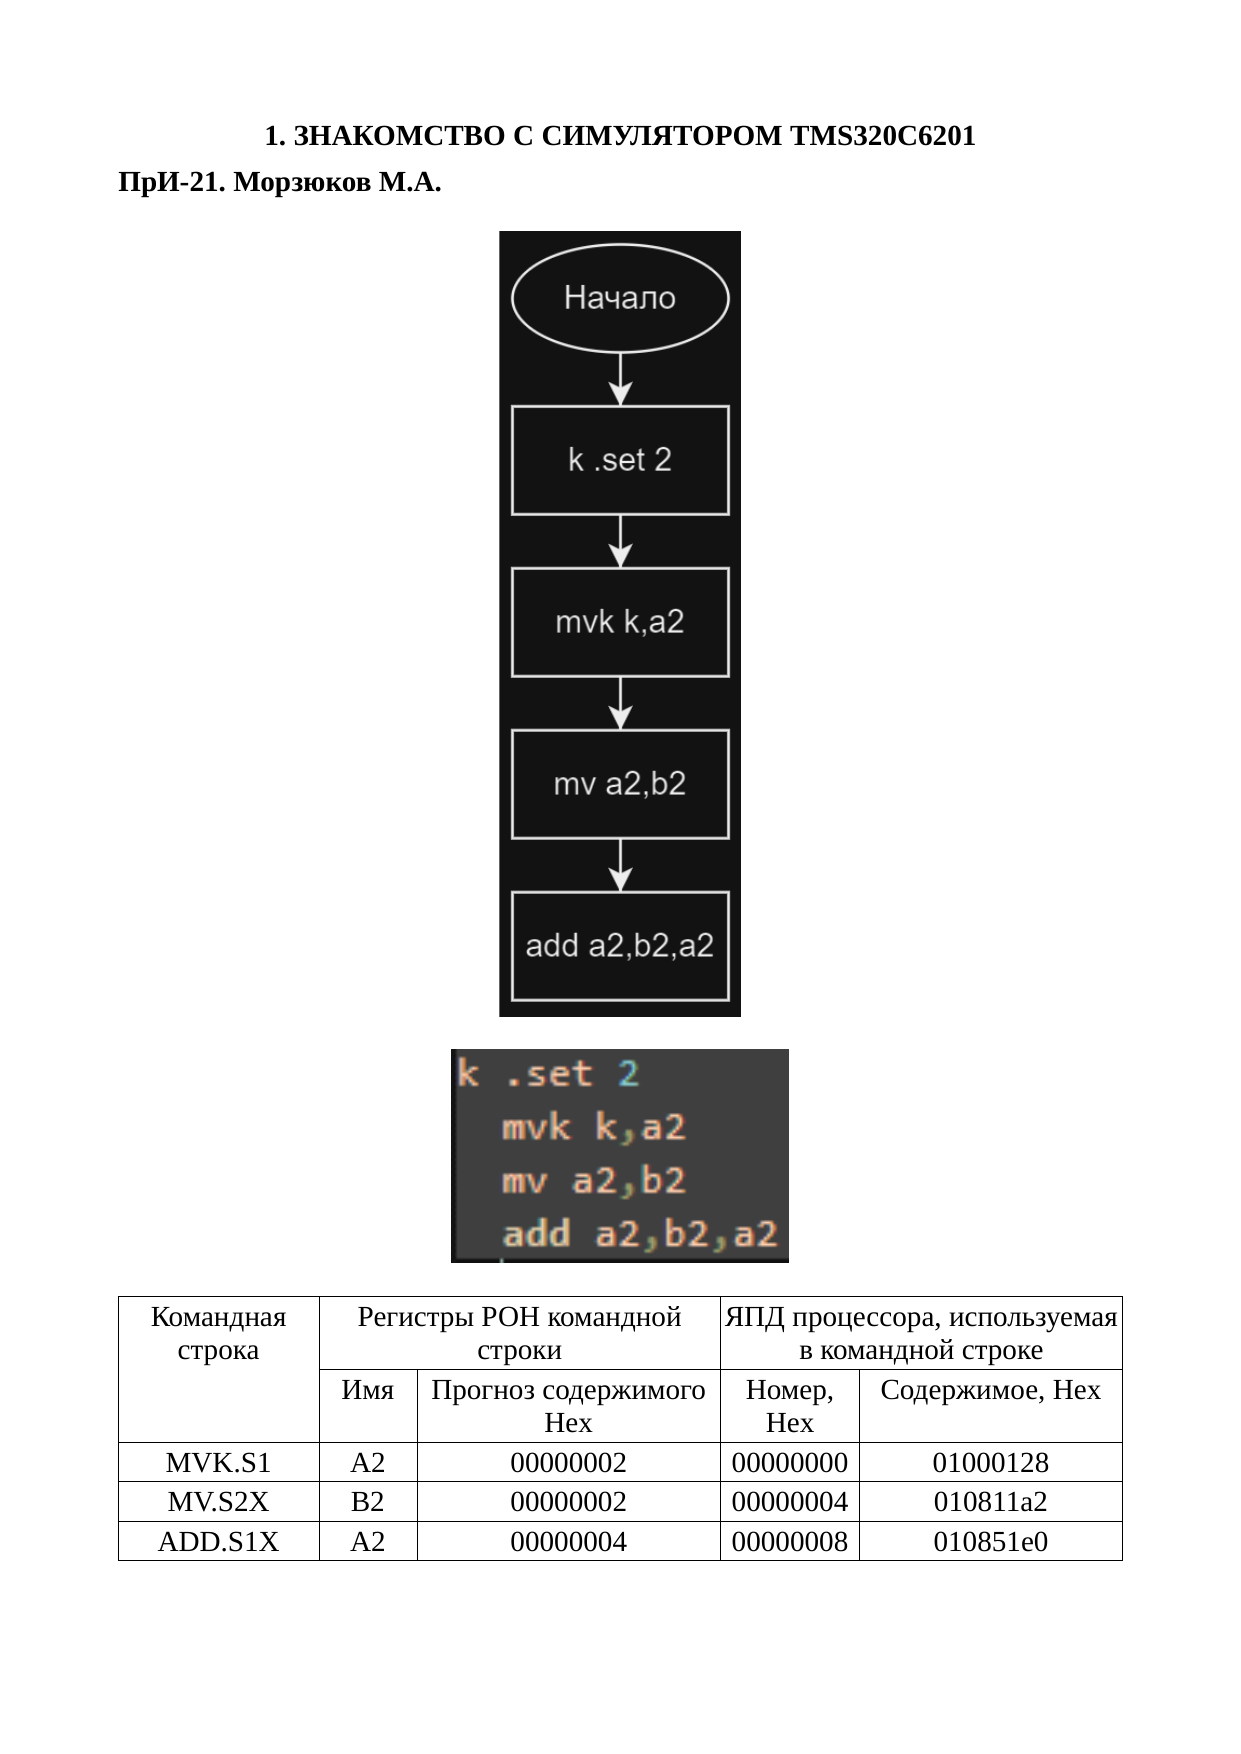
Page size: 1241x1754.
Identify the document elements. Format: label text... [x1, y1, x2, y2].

table_cell 00000002 [418, 1482, 720, 1521]
table_header Командная строка [119, 1297, 319, 1442]
picture [451, 1049, 789, 1263]
table_cell 00000008 [721, 1522, 859, 1560]
table_header Регистры РОН командной строки [320, 1297, 720, 1369]
table_cell Прогноз содержимого Hex [418, 1370, 720, 1442]
table_cell MVK.S1 [119, 1443, 319, 1481]
picture [499, 231, 741, 1017]
table_cell A2 [320, 1443, 417, 1481]
table_cell 010851e0 [860, 1522, 1122, 1560]
table_cell Содержимое, Hex [860, 1370, 1122, 1442]
table_cell Номер, Hex [721, 1370, 859, 1442]
subtitle 1. ЗНАКОМСТВО С СИМУЛЯТОРОМ TMS320C6201 [118, 118, 1122, 152]
table_cell 00000000 [721, 1443, 859, 1481]
table_cell A2 [320, 1522, 417, 1560]
text ПрИ-21. Морзюков М.А. [118, 164, 1122, 198]
table_cell 010811a2 [860, 1482, 1122, 1521]
table_cell ADD.S1X [119, 1522, 319, 1560]
table_cell B2 [320, 1482, 417, 1521]
table_cell 00000004 [418, 1522, 720, 1560]
table_cell Имя [320, 1370, 417, 1442]
table_cell 01000128 [860, 1443, 1122, 1481]
table_cell 00000004 [721, 1482, 859, 1521]
table_cell MV.S2X [119, 1482, 319, 1521]
table_header ЯПД процессора, используемая в командной строке [721, 1297, 1122, 1369]
table_cell 00000002 [418, 1443, 720, 1481]
